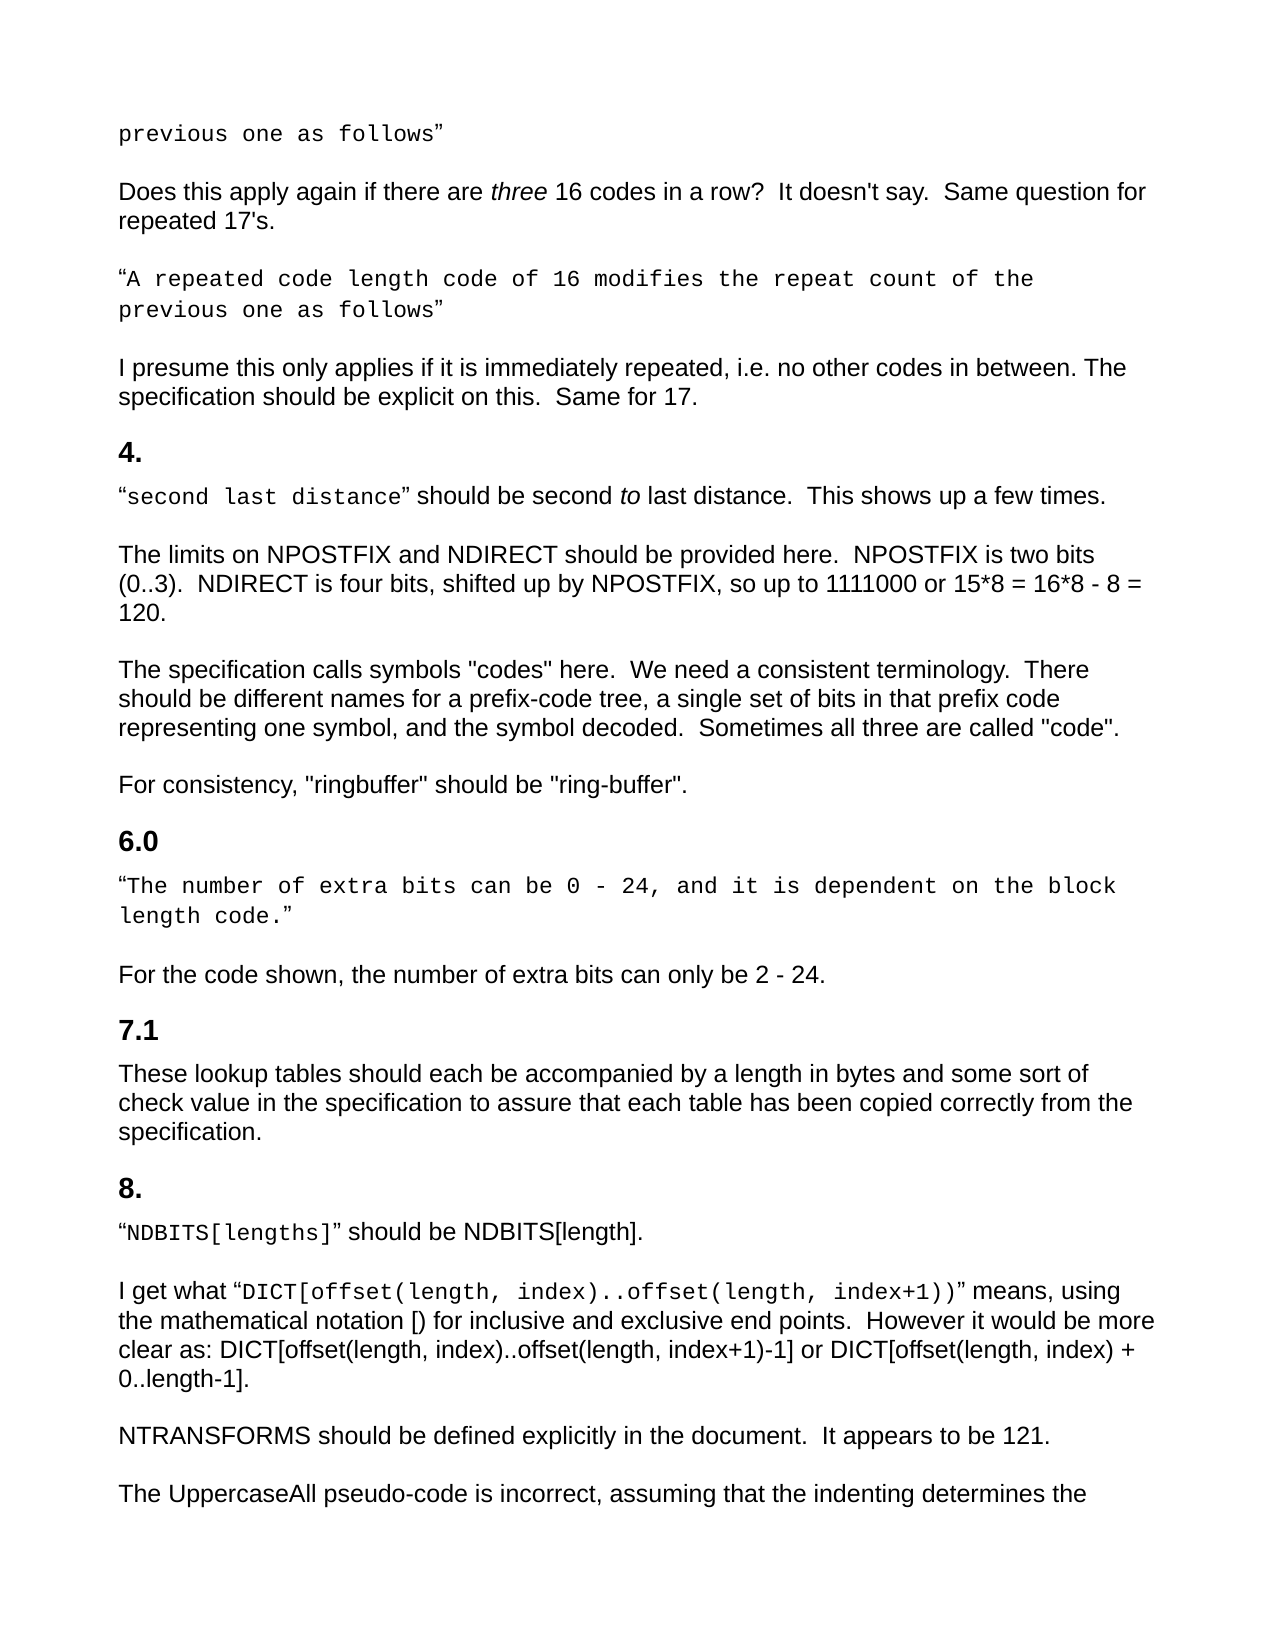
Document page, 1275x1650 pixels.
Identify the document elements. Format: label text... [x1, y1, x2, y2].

text “second last distance” should be second to last distance. This shows up a few times. [118, 481, 1157, 512]
text NTRANSFORMS should be defined explicitly in the document. It appears to be 121. [118, 1421, 1157, 1450]
subtitle 8. [118, 1171, 1157, 1204]
text I get what “DICT[offset(length, index)..offset(length, index+1))” means, using the mathematical notation [) for inclusive and exclusive end points. However it would be more clear as: DICT[offset(length, index)..offset(length, index+1)-1] or DICT[offset(length, index) + 0..length-1]. [118, 1276, 1157, 1392]
subtitle 4. [118, 435, 1157, 469]
text I presume this only applies if it is immediately repeated, i.e. no other codes in between. The specification should be explicit on this. Same for 17. [118, 353, 1157, 410]
text previous one as follows” [118, 118, 1157, 148]
text The limits on NPOSTFIX and NDIRECT should be provided here. NPOSTFIX is two bits (0..3). NDIRECT is four bits, shifted up by NPOSTFIX, so up to 1111000 or 15*8 = 16*8 - 8 = 120. [118, 540, 1157, 627]
text The specification calls symbols "codes" here. We need a consistent terminology. There should be different names for a prefix-code tree, a single set of bits in that prefix code representing one symbol, and the symbol decoded. Sometimes all three are called "code". [118, 655, 1157, 742]
subtitle 7.1 [118, 1013, 1157, 1047]
subtitle 6.0 [118, 824, 1157, 858]
text “A repeated code length code of 16 modifies the repeat count of the previous one as follows” [118, 263, 1157, 324]
text “NDBITS[lengths]” should be NDBITS[length]. [118, 1217, 1157, 1247]
text The UppercaseAll pseudo-code is incorrect, assuming that the indenting determines the [118, 1478, 1157, 1507]
text These lookup tables should each be accompanied by a length in bytes and some sort of check value in the specification to assure that each table has been copied correctly from the specification. [118, 1059, 1157, 1146]
text “The number of extra bits can be 0 - 24, and it is dependent on the block length code.” [118, 870, 1157, 931]
text For the code shown, the number of extra bits can only be 2 - 24. [118, 959, 1157, 988]
text For consistency, "ringbuffer" should be "ring-buffer". [118, 770, 1157, 799]
text Does this apply again if there are three 16 codes in a row? It doesn't say. Same question for repeated 17's. [118, 177, 1157, 235]
